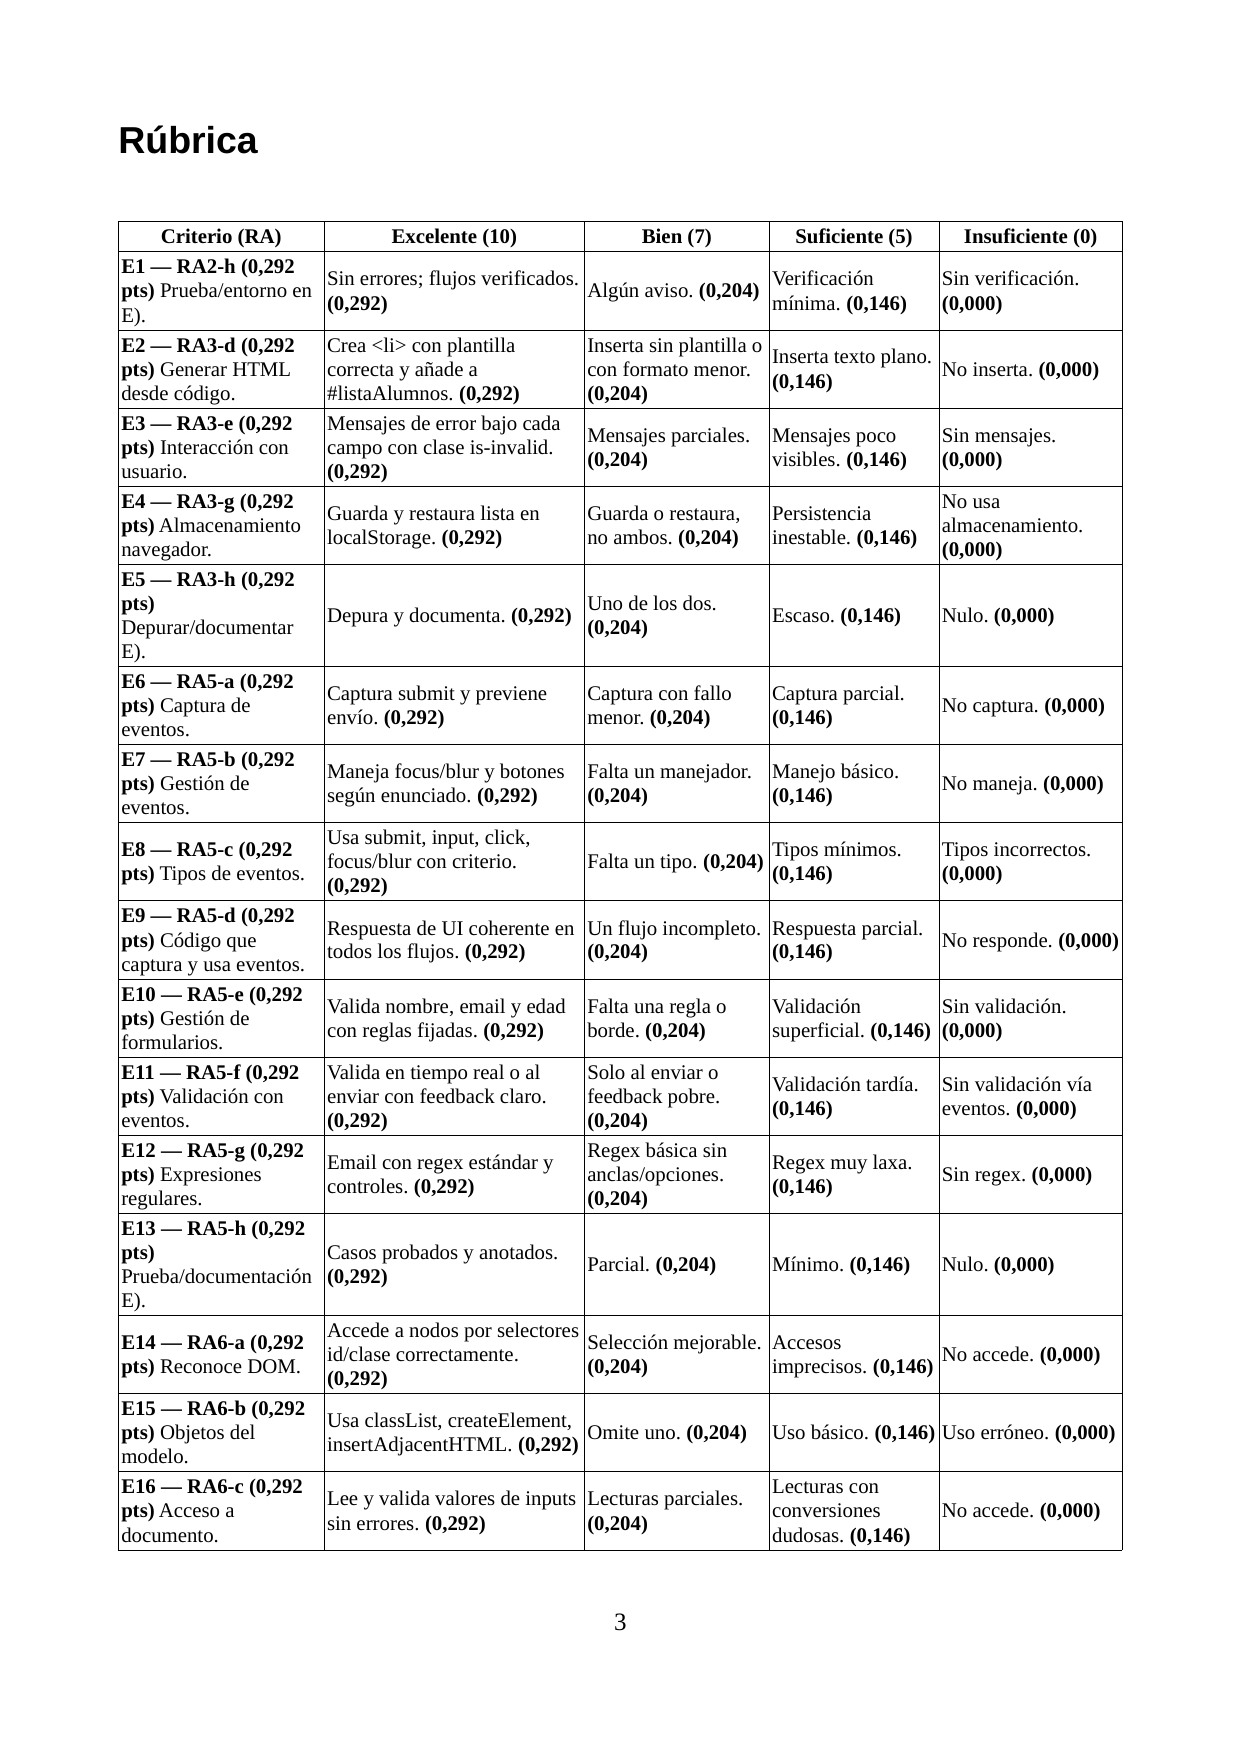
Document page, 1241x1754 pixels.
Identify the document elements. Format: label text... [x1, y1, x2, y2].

table_cell Mínimo. (0,146) [770, 1214, 939, 1315]
table_cell Falta un manejador. (0,204) [585, 745, 769, 822]
table_cell Sin validación vía eventos. (0,000) [940, 1058, 1122, 1135]
table_cell Valida en tiempo real o al enviar con feedback claro. (0,292) [325, 1058, 584, 1135]
table_cell Lee y valida valores de inputs sin errores. (0,292) [325, 1472, 584, 1549]
table_cell Email con regex estándar y controles. (0,292) [325, 1136, 584, 1213]
table_header Suficiente (5) [770, 222, 939, 251]
table_cell Mensajes parciales. (0,204) [585, 409, 769, 486]
table_cell Un flujo incompleto. (0,204) [585, 901, 769, 978]
table_cell Uso básico. (0,146) [770, 1394, 939, 1471]
table_cell Falta una regla o borde. (0,204) [585, 980, 769, 1057]
table_cell Valida nombre, email y edad con reglas fijadas. (0,292) [325, 980, 584, 1057]
table_cell Sin mensajes. (0,000) [940, 409, 1122, 486]
table_cell Nulo. (0,000) [940, 1214, 1122, 1315]
table_cell No accede. (0,000) [940, 1316, 1122, 1393]
table_cell Sin verificación. (0,000) [940, 252, 1122, 329]
table_cell E6 — RA5-a (0,292 pts) Captura de eventos. [119, 667, 324, 744]
table_cell E14 — RA6-a (0,292 pts) Reconoce DOM. [119, 1316, 324, 1393]
table_cell Escaso. (0,146) [770, 565, 939, 666]
table_cell Sin validación. (0,000) [940, 980, 1122, 1057]
table_cell Falta un tipo. (0,204) [585, 823, 769, 900]
table_cell Lecturas con conversiones dudosas. (0,146) [770, 1472, 939, 1549]
table_cell Crea <li> con plantilla correcta y añade a #listaAlumnos. (0,292) [325, 331, 584, 408]
table_cell E4 — RA3-g (0,292 pts) Almacenamiento navegador. [119, 487, 324, 564]
table_cell No inserta. (0,000) [940, 331, 1122, 408]
table_cell Algún aviso. (0,204) [585, 252, 769, 329]
table_cell No captura. (0,000) [940, 667, 1122, 744]
table_cell E2 — RA3-d (0,292 pts) Generar HTML desde código. [119, 331, 324, 408]
table_cell No accede. (0,000) [940, 1472, 1122, 1549]
table_cell Guarda y restaura lista en localStorage. (0,292) [325, 487, 584, 564]
table_cell No responde. (0,000) [940, 901, 1122, 978]
table_cell E9 — RA5-d (0,292 pts) Código que captura y usa eventos. [119, 901, 324, 978]
table_cell E10 — RA5-e (0,292 pts) Gestión de formularios. [119, 980, 324, 1057]
table_header Excelente (10) [325, 222, 584, 251]
table_cell Mensajes de error bajo cada campo con clase is-invalid. (0,292) [325, 409, 584, 486]
table_cell Omite uno. (0,204) [585, 1394, 769, 1471]
table_cell No maneja. (0,000) [940, 745, 1122, 822]
table_cell E15 — RA6-b (0,292 pts) Objetos del modelo. [119, 1394, 324, 1471]
table_cell E13 — RA5-h (0,292 pts) Prueba/documentación E). [119, 1214, 324, 1315]
table_header Insuficiente (0) [940, 222, 1122, 251]
table_header Criterio (RA) [119, 222, 324, 251]
table_cell Accede a nodos por selectores id/clase correctamente. (0,292) [325, 1316, 584, 1393]
table_cell Parcial. (0,204) [585, 1214, 769, 1315]
table_cell Validación superficial. (0,146) [770, 980, 939, 1057]
table_cell E12 — RA5-g (0,292 pts) Expresiones regulares. [119, 1136, 324, 1213]
table_cell Captura submit y previene envío. (0,292) [325, 667, 584, 744]
subtitle Rúbrica [118, 118, 1122, 161]
table_cell Usa classList, createElement, insertAdjacentHTML. (0,292) [325, 1394, 584, 1471]
table_cell Sin regex. (0,000) [940, 1136, 1122, 1213]
table_cell Maneja focus/blur y botones según enunciado. (0,292) [325, 745, 584, 822]
table_cell E3 — RA3-e (0,292 pts) Interacción con usuario. [119, 409, 324, 486]
table_cell E8 — RA5-c (0,292 pts) Tipos de eventos. [119, 823, 324, 900]
table_cell Validación tardía. (0,146) [770, 1058, 939, 1135]
table_cell Captura con fallo menor. (0,204) [585, 667, 769, 744]
table_cell Usa submit, input, click, focus/blur con criterio. (0,292) [325, 823, 584, 900]
table_cell No usa almacenamiento. (0,000) [940, 487, 1122, 564]
table_cell Solo al enviar o feedback pobre. (0,204) [585, 1058, 769, 1135]
table_cell Regex básica sin anclas/opciones. (0,204) [585, 1136, 769, 1213]
table_cell Captura parcial. (0,146) [770, 667, 939, 744]
table_cell E16 — RA6-c (0,292 pts) Acceso a documento. [119, 1472, 324, 1549]
table_cell Regex muy laxa. (0,146) [770, 1136, 939, 1213]
table_cell Uso erróneo. (0,000) [940, 1394, 1122, 1471]
table_cell E5 — RA3-h (0,292 pts) Depurar/documentar E). [119, 565, 324, 666]
table_cell Persistencia inestable. (0,146) [770, 487, 939, 564]
table_cell Inserta texto plano. (0,146) [770, 331, 939, 408]
table_cell Tipos mínimos. (0,146) [770, 823, 939, 900]
table_cell Verificación mínima. (0,146) [770, 252, 939, 329]
table_cell E7 — RA5-b (0,292 pts) Gestión de eventos. [119, 745, 324, 822]
table_cell Inserta sin plantilla o con formato menor. (0,204) [585, 331, 769, 408]
table_cell E11 — RA5-f (0,292 pts) Validación con eventos. [119, 1058, 324, 1135]
table_cell Respuesta parcial. (0,146) [770, 901, 939, 978]
table_cell Accesos imprecisos. (0,146) [770, 1316, 939, 1393]
table_cell Casos probados y anotados. (0,292) [325, 1214, 584, 1315]
table_cell Depura y documenta. (0,292) [325, 565, 584, 666]
table_cell Uno de los dos. (0,204) [585, 565, 769, 666]
table_cell E1 — RA2-h (0,292 pts) Prueba/entorno en E). [119, 252, 324, 329]
table_cell Selección mejorable. (0,204) [585, 1316, 769, 1393]
table_cell Nulo. (0,000) [940, 565, 1122, 666]
table_cell Mensajes poco visibles. (0,146) [770, 409, 939, 486]
table_cell Guarda o restaura, no ambos. (0,204) [585, 487, 769, 564]
table_cell Lecturas parciales. (0,204) [585, 1472, 769, 1549]
table_cell Sin errores; flujos verificados. (0,292) [325, 252, 584, 329]
table_cell Respuesta de UI coherente en todos los flujos. (0,292) [325, 901, 584, 978]
table_cell Tipos incorrectos. (0,000) [940, 823, 1122, 900]
table_cell Manejo básico. (0,146) [770, 745, 939, 822]
table_header Bien (7) [585, 222, 769, 251]
